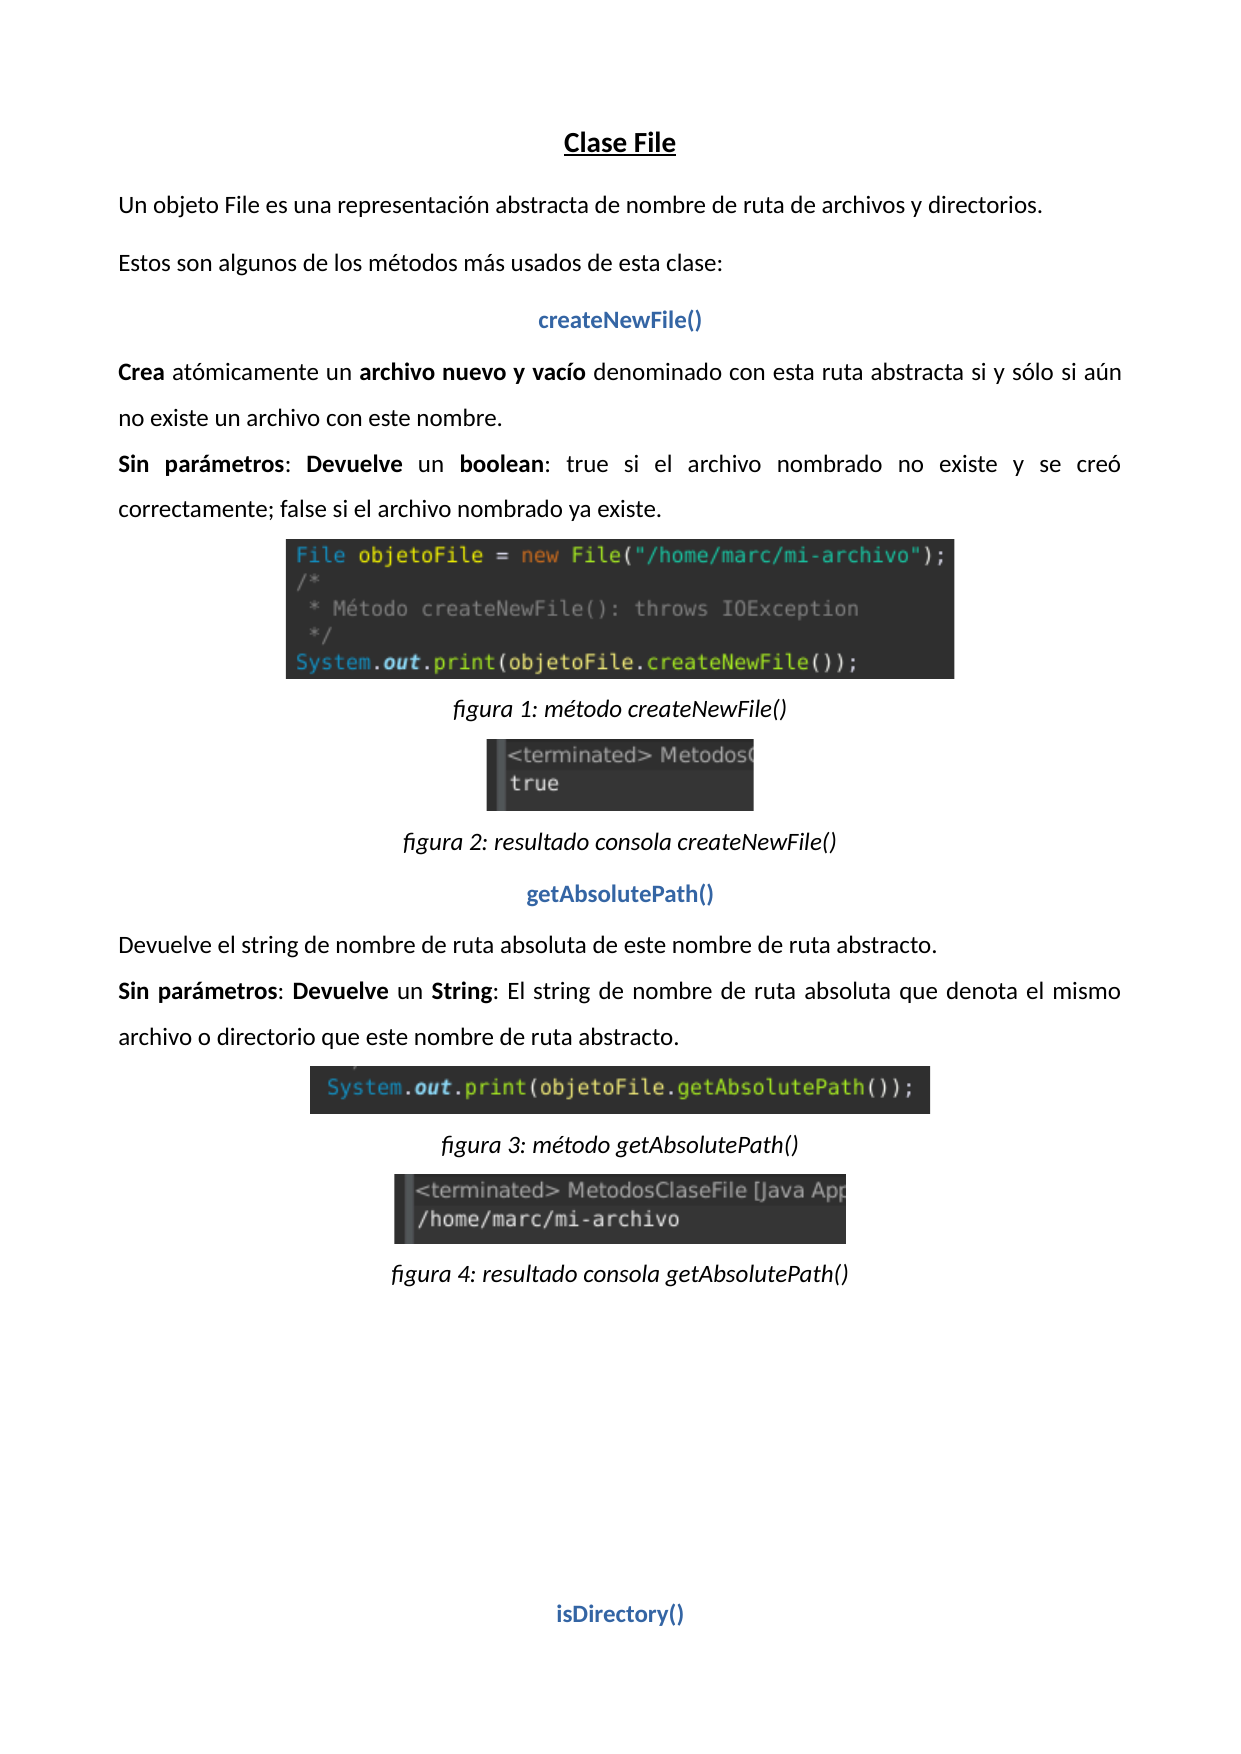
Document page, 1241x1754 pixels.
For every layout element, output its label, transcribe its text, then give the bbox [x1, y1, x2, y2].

text Crea atómicamente un archivo nuevo y vacío denominado con esta ruta abstracta si y sólo si aún no existe un archivo con este nombre. [118, 356, 1122, 432]
text Clase File [118, 124, 1122, 160]
text Devuelve el string de nombre de ruta absoluta de este nombre de ruta abstracto. [118, 929, 1122, 960]
text figura 2: resultado consola createNewFile() [118, 739, 1122, 857]
text Sin parámetros: Devuelve un boolean: true si el archivo nombrado no existe y se creó correctamente; false si el archivo nombrado ya existe. [118, 448, 1122, 524]
text figura 1: método createNewFile() [118, 539, 1122, 724]
text createNewFile() [118, 304, 1122, 335]
picture [285, 539, 955, 679]
text Un objeto File es una representación abstracta de nombre de ruta de archivos y directorios. [118, 189, 1122, 220]
picture [310, 1066, 931, 1114]
picture [486, 739, 754, 811]
text Sin parámetros: Devuelve un String: El string de nombre de ruta absoluta que denota el mismo archivo o directorio que este nombre de ruta abstracto. [118, 975, 1122, 1052]
text isDirectory() [118, 1598, 1122, 1629]
text Estos son algunos de los métodos más usados de esta clase: [118, 247, 1122, 277]
text getAbsolutePath() [118, 878, 1122, 908]
text figura 4: resultado consola getAbsolutePath() [118, 1174, 1122, 1289]
text figura 3: método getAbsolutePath() [118, 1067, 1122, 1159]
picture [394, 1174, 846, 1244]
